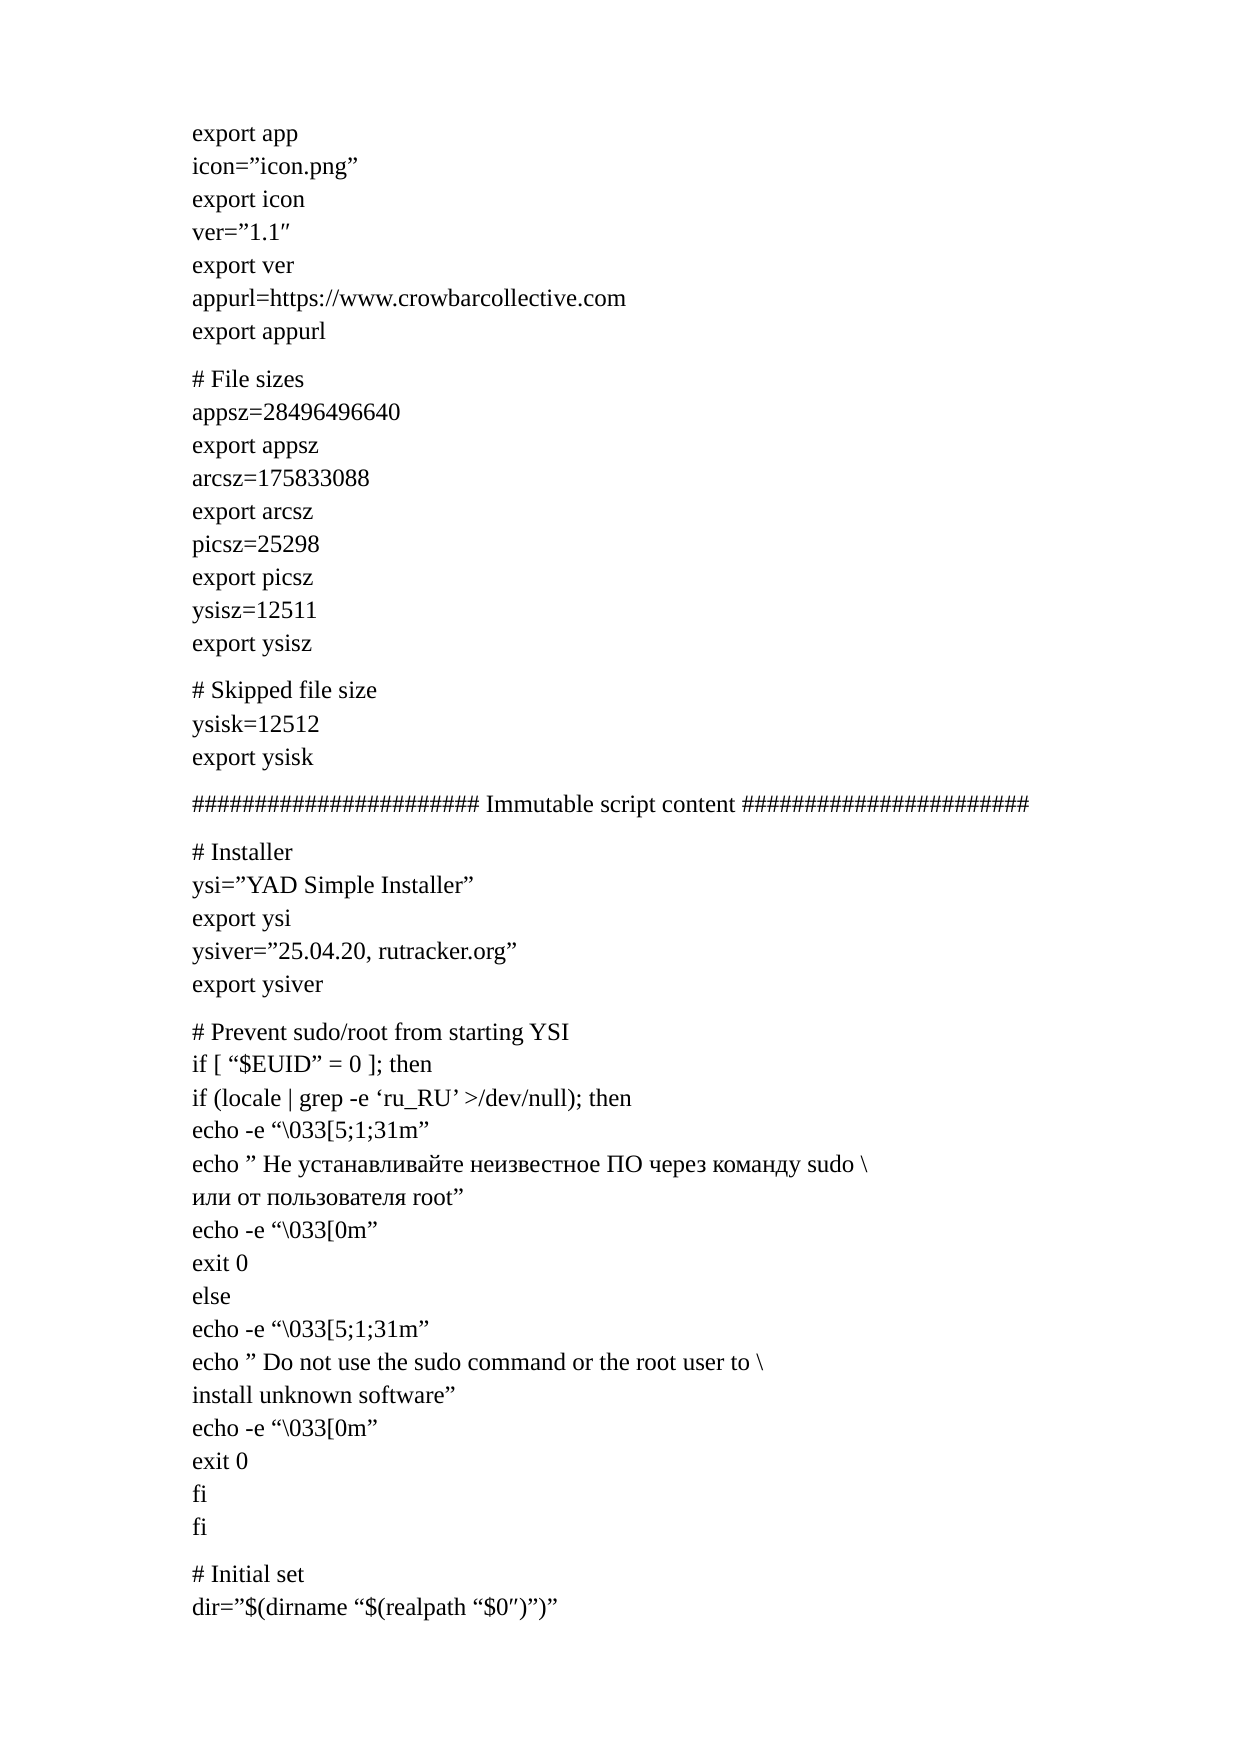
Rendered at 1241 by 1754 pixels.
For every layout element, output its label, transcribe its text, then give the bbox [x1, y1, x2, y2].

list export app icon=”icon.png” export icon ver=”1.1″ export ver appurl=https://www.crowbarcollective.com export appurl [162, 118, 1122, 345]
list # Prevent sudo/root from starting YSI if [ “$EUID” = 0 ]; then if (locale | grep -e ‘ru_RU’ >/dev/null); then echo -e “\033[5;1;31m” echo ” Не устанавливайте неизвестное ПО через команду sudo \ или от пользователя root” echo -e “\033[0m” exit 0 else echo -e “\033[5;1;31m” echo ” Do not use the sudo command or the root user to \ install unknown software” echo -e “\033[0m” exit 0 fi fi [162, 1017, 1122, 1541]
list # Skipped file size ysisk=12512 export ysisk [162, 676, 1122, 770]
list # File sizes appsz=28496496640 export appsz arcsz=175833088 export arcsz picsz=25298 export picsz ysisz=12511 export ysisz [162, 364, 1122, 657]
list # Initial set dir=”$(dirname “$(realpath “$0″)”)” [162, 1559, 1122, 1621]
list ####################### Immutable script content ####################### [162, 789, 1122, 818]
list # Installer ysi=”YAD Simple Installer” export ysi ysiver=”25.04.20, rutracker.org” export ysiver [162, 837, 1122, 998]
